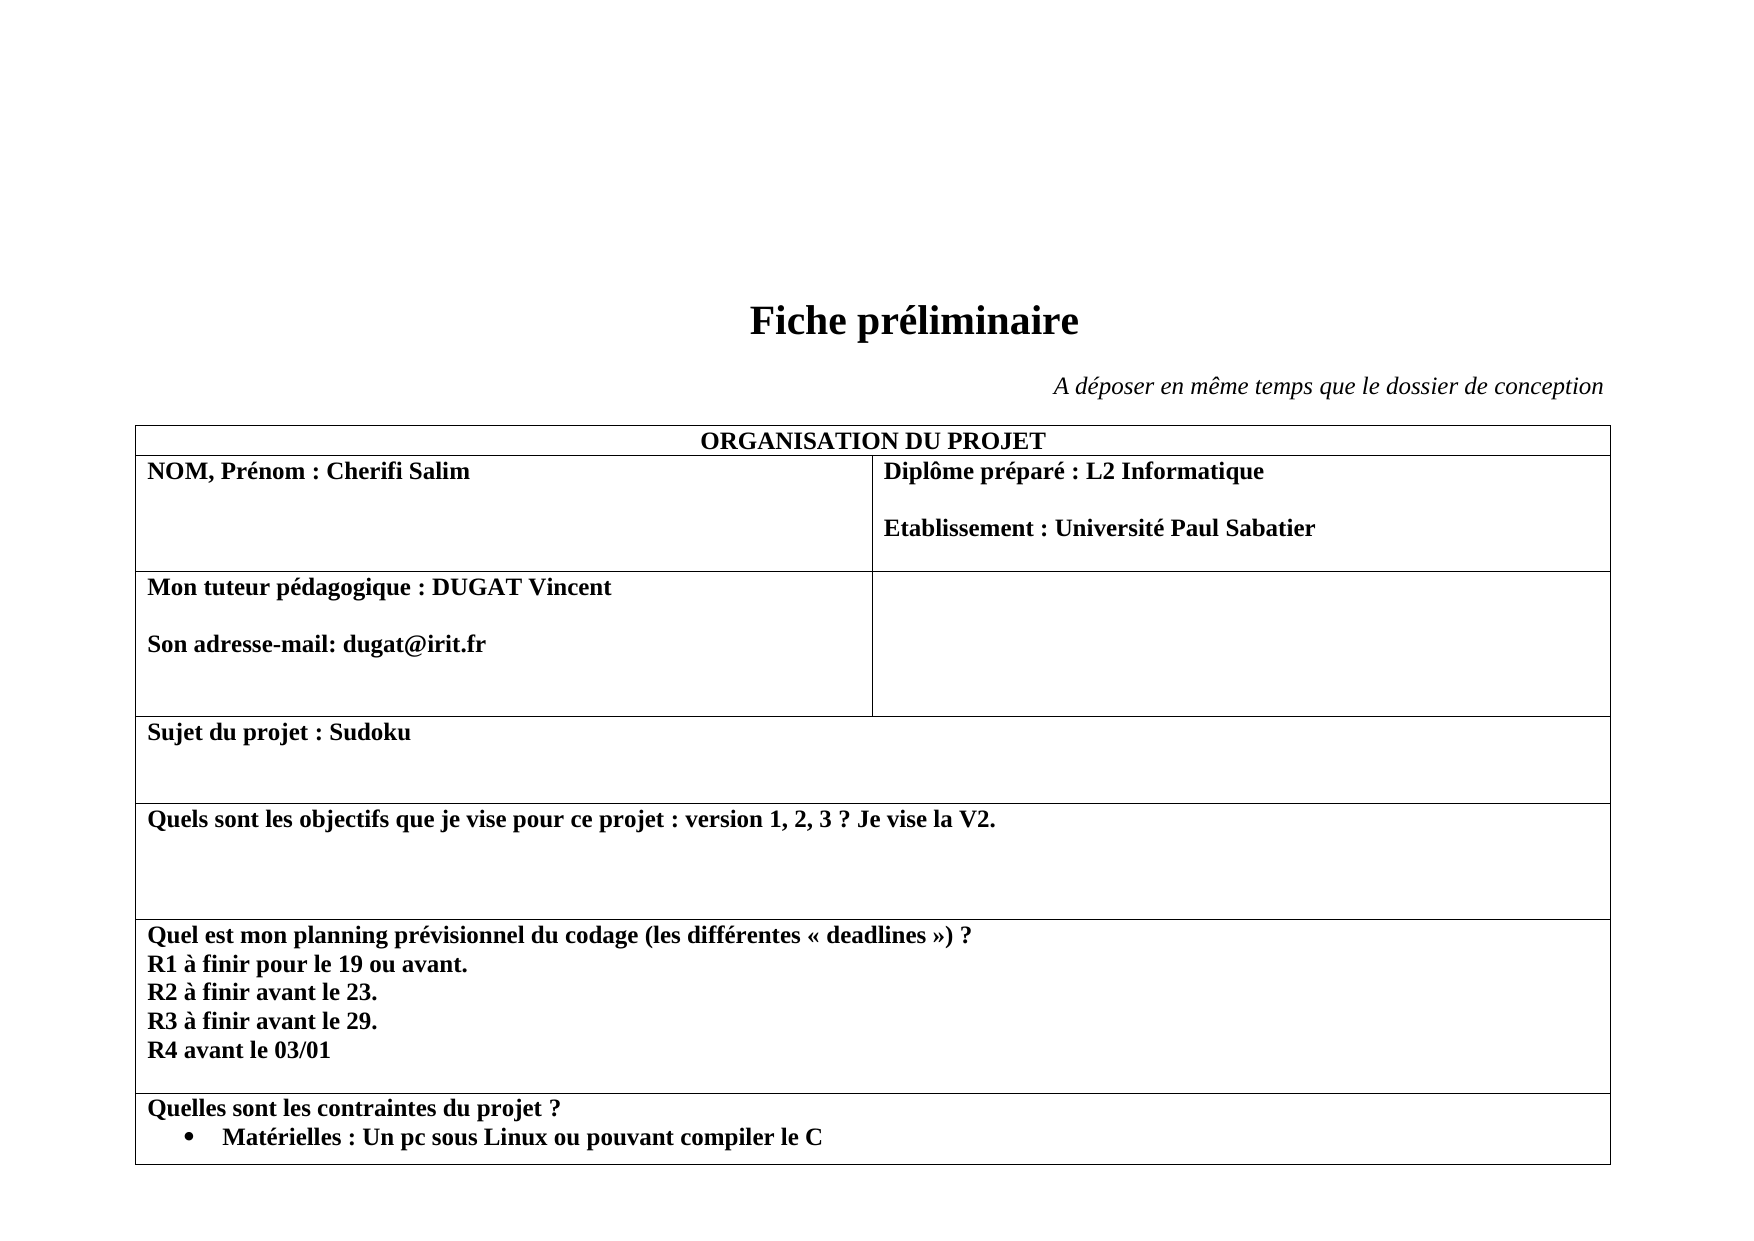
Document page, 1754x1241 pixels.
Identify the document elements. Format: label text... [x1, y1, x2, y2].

list A déposer en même temps que le dossier de conception [223, 371, 1606, 400]
table_cell Quelles sont les contraintes du projet ? Matérielles : Un pc sous Linux ou pouvant compiler le C Organisationnelles : Examens à réviser en même temps, projet à finir en parallèle, nouvel an et noël. Logicielles : Kate et le terminal sous Linux ou un compilateur C sous Windows [136, 1094, 1610, 1164]
table_cell Quels sont les objectifs que je vise pour ce projet : version 1, 2, 3 ? Je vise la V2. [136, 804, 1610, 919]
table_header ORGANISATION DU PROJET [136, 426, 1610, 455]
table_cell Mon tuteur pédagogique : DUGAT Vincent Son adresse-mail: dugat@irit.fr [136, 572, 872, 716]
table_cell [873, 572, 1610, 716]
list Fiche préliminaire [223, 295, 1606, 343]
table_cell Diplôme préparé : L2 Informatique Etablissement : Université Paul Sabatier [873, 456, 1610, 571]
table_cell Sujet du projet : Sudoku [136, 717, 1610, 803]
table_cell NOM, Prénom : Cherifi Salim [136, 456, 872, 571]
table_cell Quel est mon planning prévisionnel du codage (les différentes « deadlines ») ? R1 à finir pour le 19 ou avant. R2 à finir avant le 23. R3 à finir avant le 29. R4 avant le 03/01 [136, 920, 1610, 1092]
